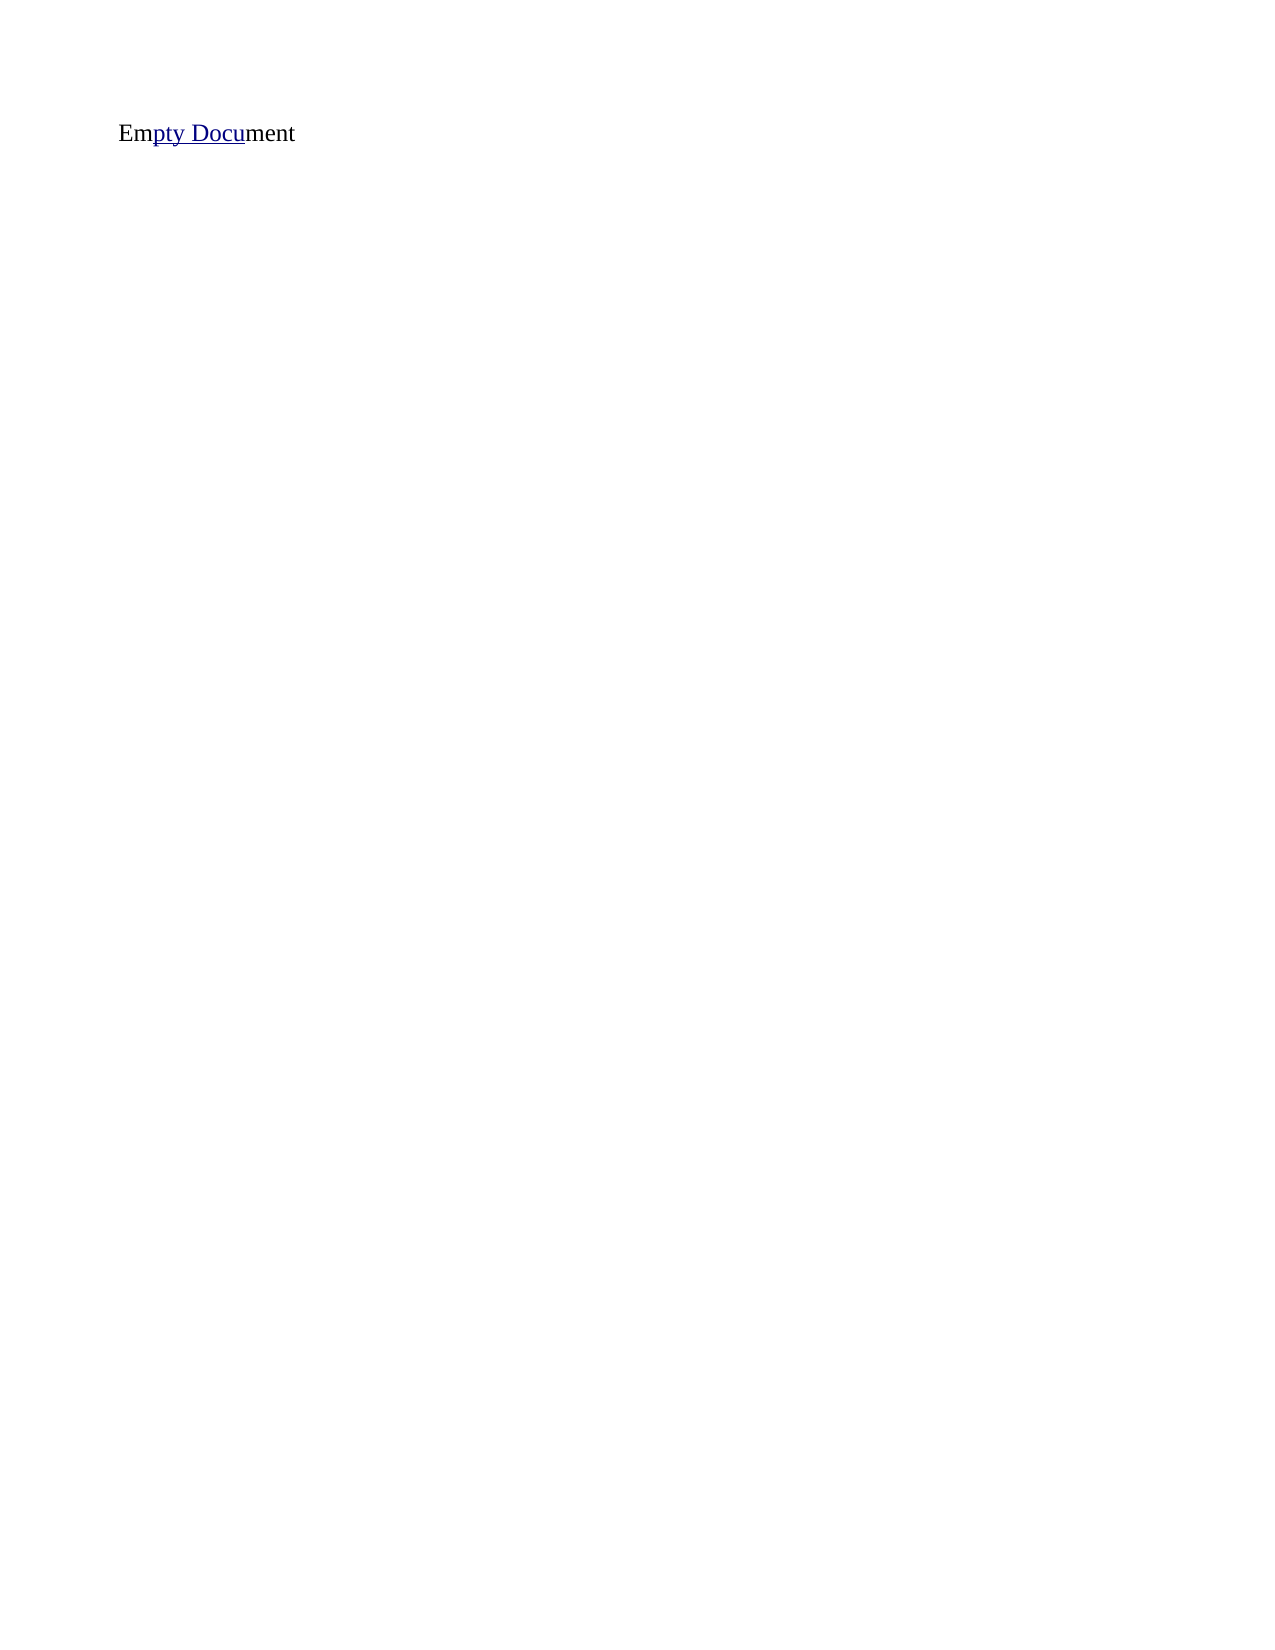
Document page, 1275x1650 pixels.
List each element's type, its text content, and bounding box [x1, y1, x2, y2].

text Empty Document [118, 118, 1157, 147]
